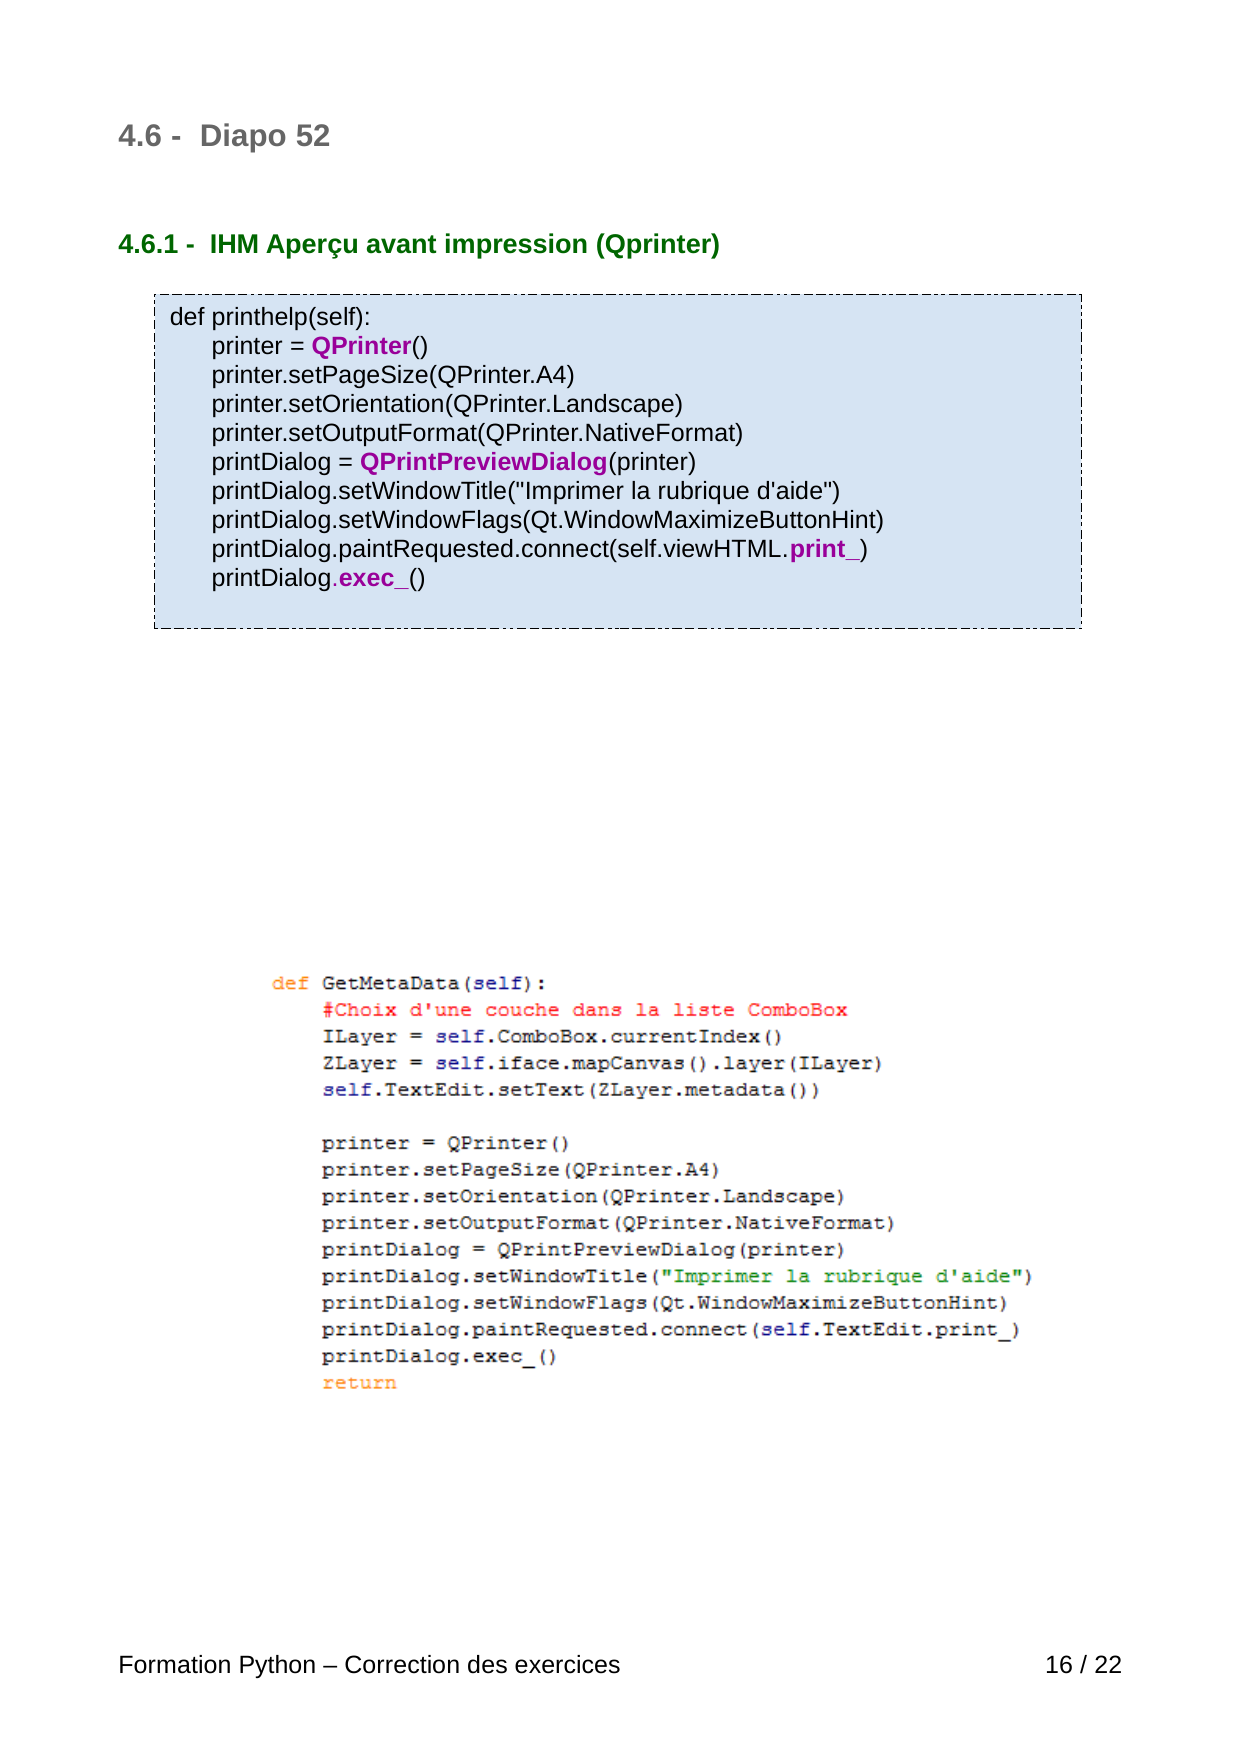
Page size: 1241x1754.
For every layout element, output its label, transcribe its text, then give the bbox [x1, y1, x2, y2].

subtitle IHM Aperçu avant impression (Qprinter) [118, 228, 1122, 259]
picture [227, 956, 1116, 1439]
subtitle Diapo 52 [118, 117, 1122, 153]
